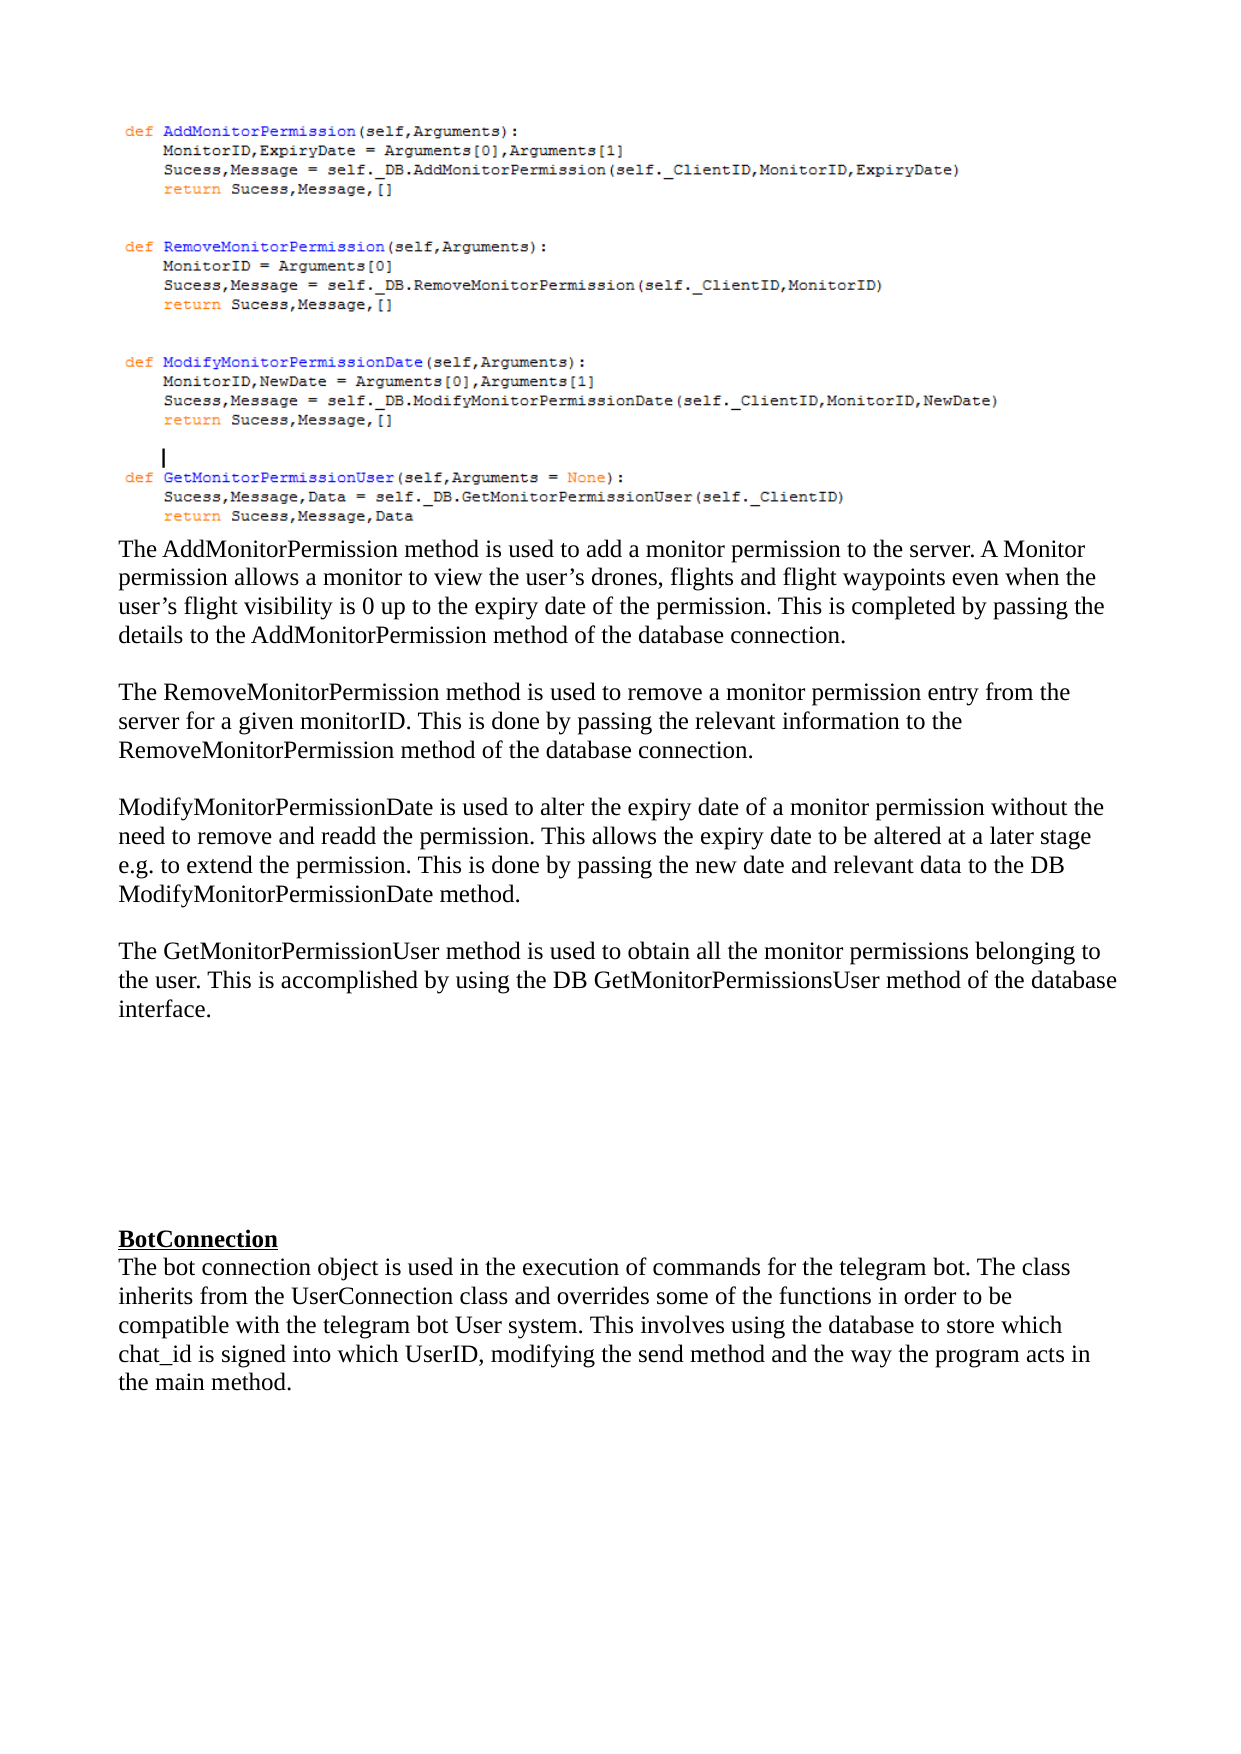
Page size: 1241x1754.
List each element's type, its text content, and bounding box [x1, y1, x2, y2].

picture [118, 118, 1003, 534]
text The GetMonitorPermissionUser method is used to obtain all the monitor permissions belonging to the user. This is accomplished by using the DB GetMonitorPermissionsUser method of the database interface. [118, 936, 1122, 1022]
text BotConnection [118, 1224, 1122, 1252]
text ModifyMonitorPermissionDate is used to alter the expiry date of a monitor permission without the need to remove and readd the permission. This allows the expiry date to be altered at a later stage e.g. to extend the permission. This is done by passing the new date and relevant data to the DB ModifyMonitorPermissionDate method. [118, 792, 1122, 907]
text The AddMonitorPermission method is used to add a monitor permission to the server. A Monitor permission allows a monitor to view the user’s drones, flights and flight waypoints even when the user’s flight visibility is 0 up to the expiry date of the permission. This is completed by passing the details to the AddMonitorPermission method of the database connection. [118, 118, 1122, 649]
text The RemoveMonitorPermission method is used to remove a monitor permission entry from the server for a given monitorID. This is done by passing the relevant information to the RemoveMonitorPermission method of the database connection. [118, 677, 1122, 764]
text The bot connection object is used in the execution of commands for the telegram bot. The class inherits from the UserConnection class and overrides some of the functions in order to be compatible with the telegram bot User system. This involves using the database to store which chat_id is signed into which UserID, modifying the send method and the way the program acts in the main method. [118, 1252, 1122, 1396]
